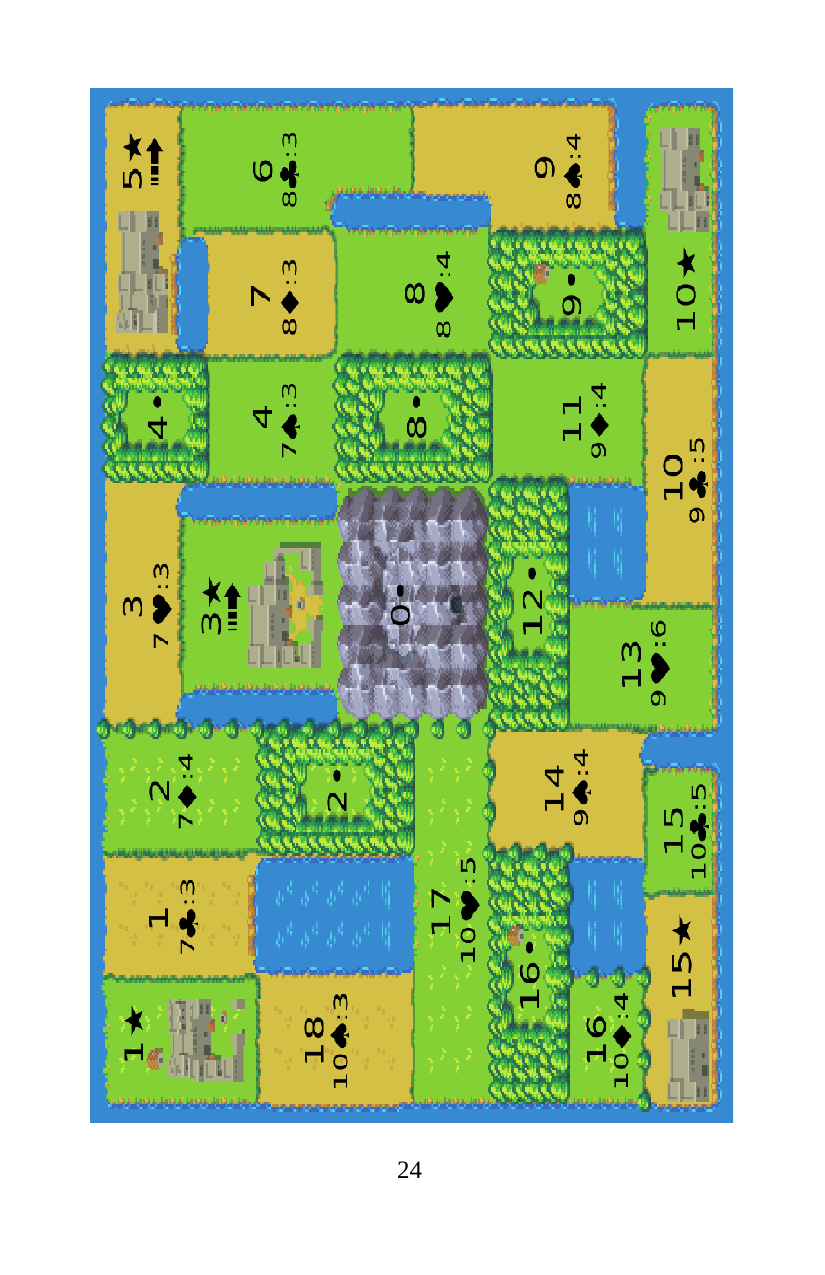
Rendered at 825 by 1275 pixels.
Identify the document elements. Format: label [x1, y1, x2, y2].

picture [90, 88, 734, 1123]
